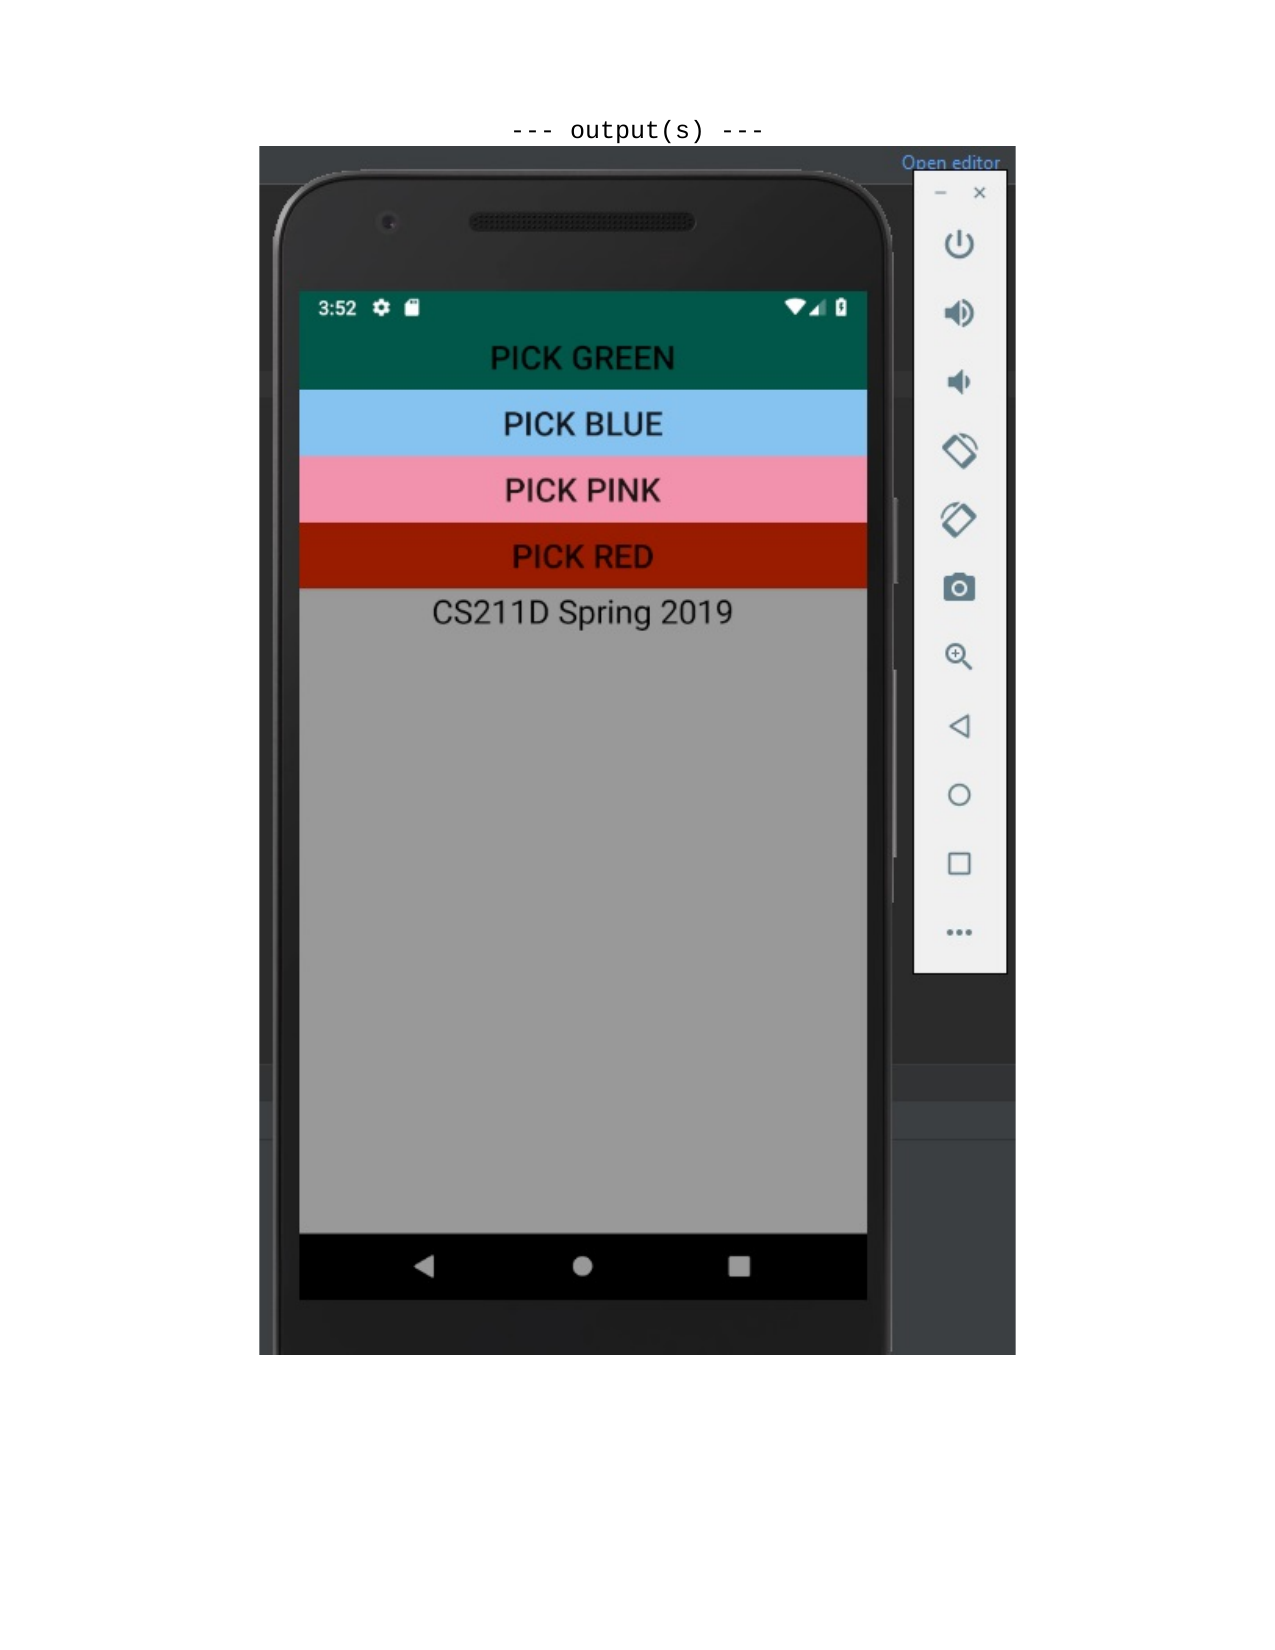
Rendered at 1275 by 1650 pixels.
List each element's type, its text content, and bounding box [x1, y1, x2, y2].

picture [259, 146, 1016, 1355]
text --- output(s) --- [118, 118, 1157, 146]
